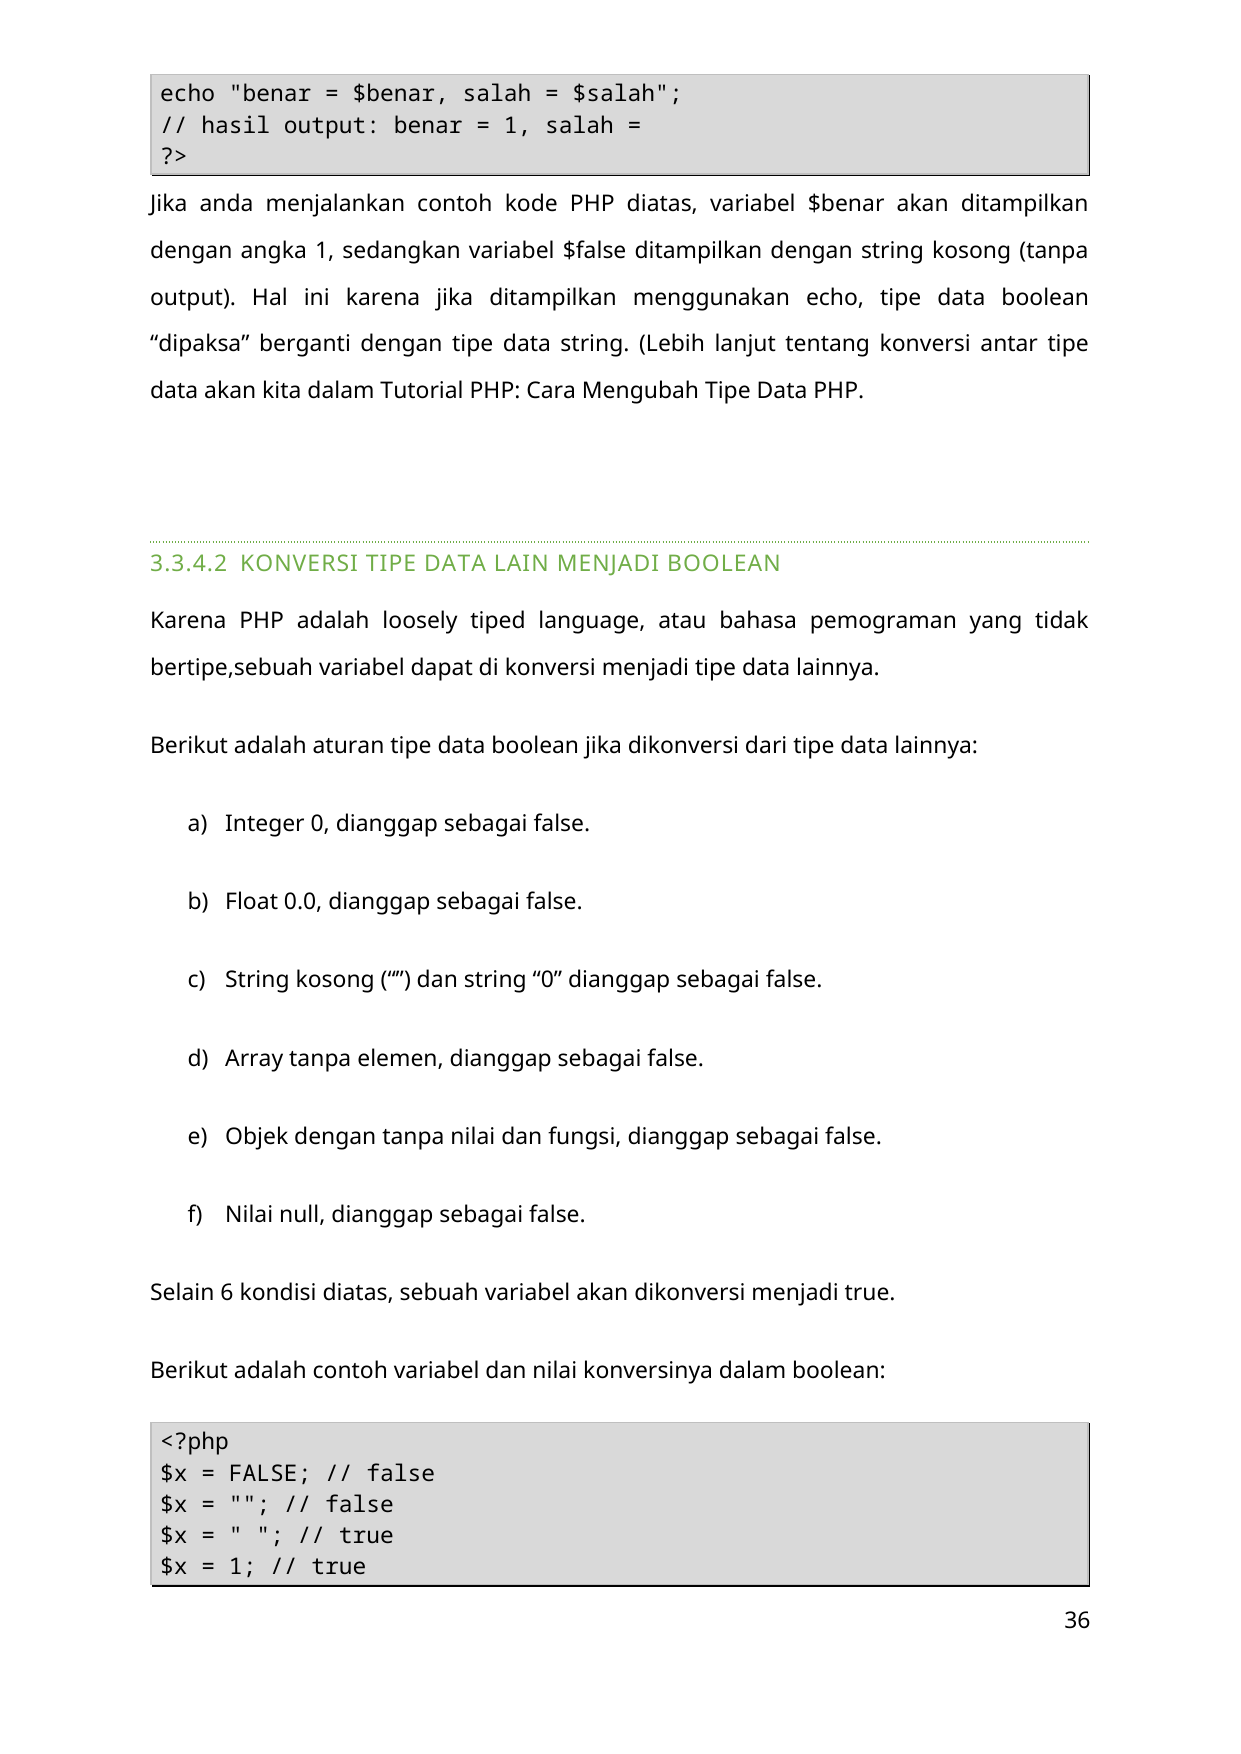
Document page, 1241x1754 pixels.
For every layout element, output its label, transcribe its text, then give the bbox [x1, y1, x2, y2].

subtitle Konversi Tipe Data Lain Menjadi Boolean [150, 541, 1090, 578]
list String kosong (“”) dan string “0” dianggap sebagai false. [187, 963, 1090, 994]
text echo "benar = $benar, salah = $salah"; [152, 75, 1087, 105]
text Berikut adalah contoh variabel dan nilai konversinya dalam boolean: [150, 1354, 1090, 1385]
list Objek dengan tanpa nilai dan fungsi, dianggap sebagai false. [187, 1119, 1090, 1151]
list Integer 0, dianggap sebagai false. [187, 807, 1090, 838]
list Nilai null, dianggap sebagai false. [187, 1198, 1090, 1229]
text Berikut adalah aturan tipe data boolean jika dikonversi dari tipe data lainnya: [150, 729, 1090, 760]
text <?php [152, 1423, 1087, 1453]
text $x = 1; // true [152, 1547, 1087, 1584]
text $x = FALSE; // false [152, 1453, 1087, 1484]
text $x = " "; // true [152, 1515, 1087, 1547]
text Karena PHP adalah loosely tiped language, atau bahasa pemograman yang tidak bertipe,sebuah variabel dapat di konversi menjadi tipe data lainnya. [150, 604, 1090, 682]
text Selain 6 kondisi diatas, sebuah variabel akan dikonversi menjadi true. [150, 1276, 1090, 1307]
text ?> [152, 136, 1087, 173]
list Array tanpa elemen, dianggap sebagai false. [187, 1041, 1090, 1073]
list Float 0.0, dianggap sebagai false. [187, 885, 1090, 916]
text Jika anda menjalankan contoh kode PHP diatas, variabel $benar akan ditampilkan dengan angka 1, sedangkan variabel $false ditampilkan dengan string kosong (tanpa output). Hal ini karena jika ditampilkan menggunakan echo, tipe data boolean “dipaksa” berganti dengan tipe data string. (Lebih lanjut tentang konversi antar tipe data akan kita dalam Tutorial PHP: Cara Mengubah Tipe Data PHP. [150, 187, 1090, 406]
text $x = ""; // false [152, 1484, 1087, 1515]
text // hasil output: benar = 1, salah = [152, 105, 1087, 136]
